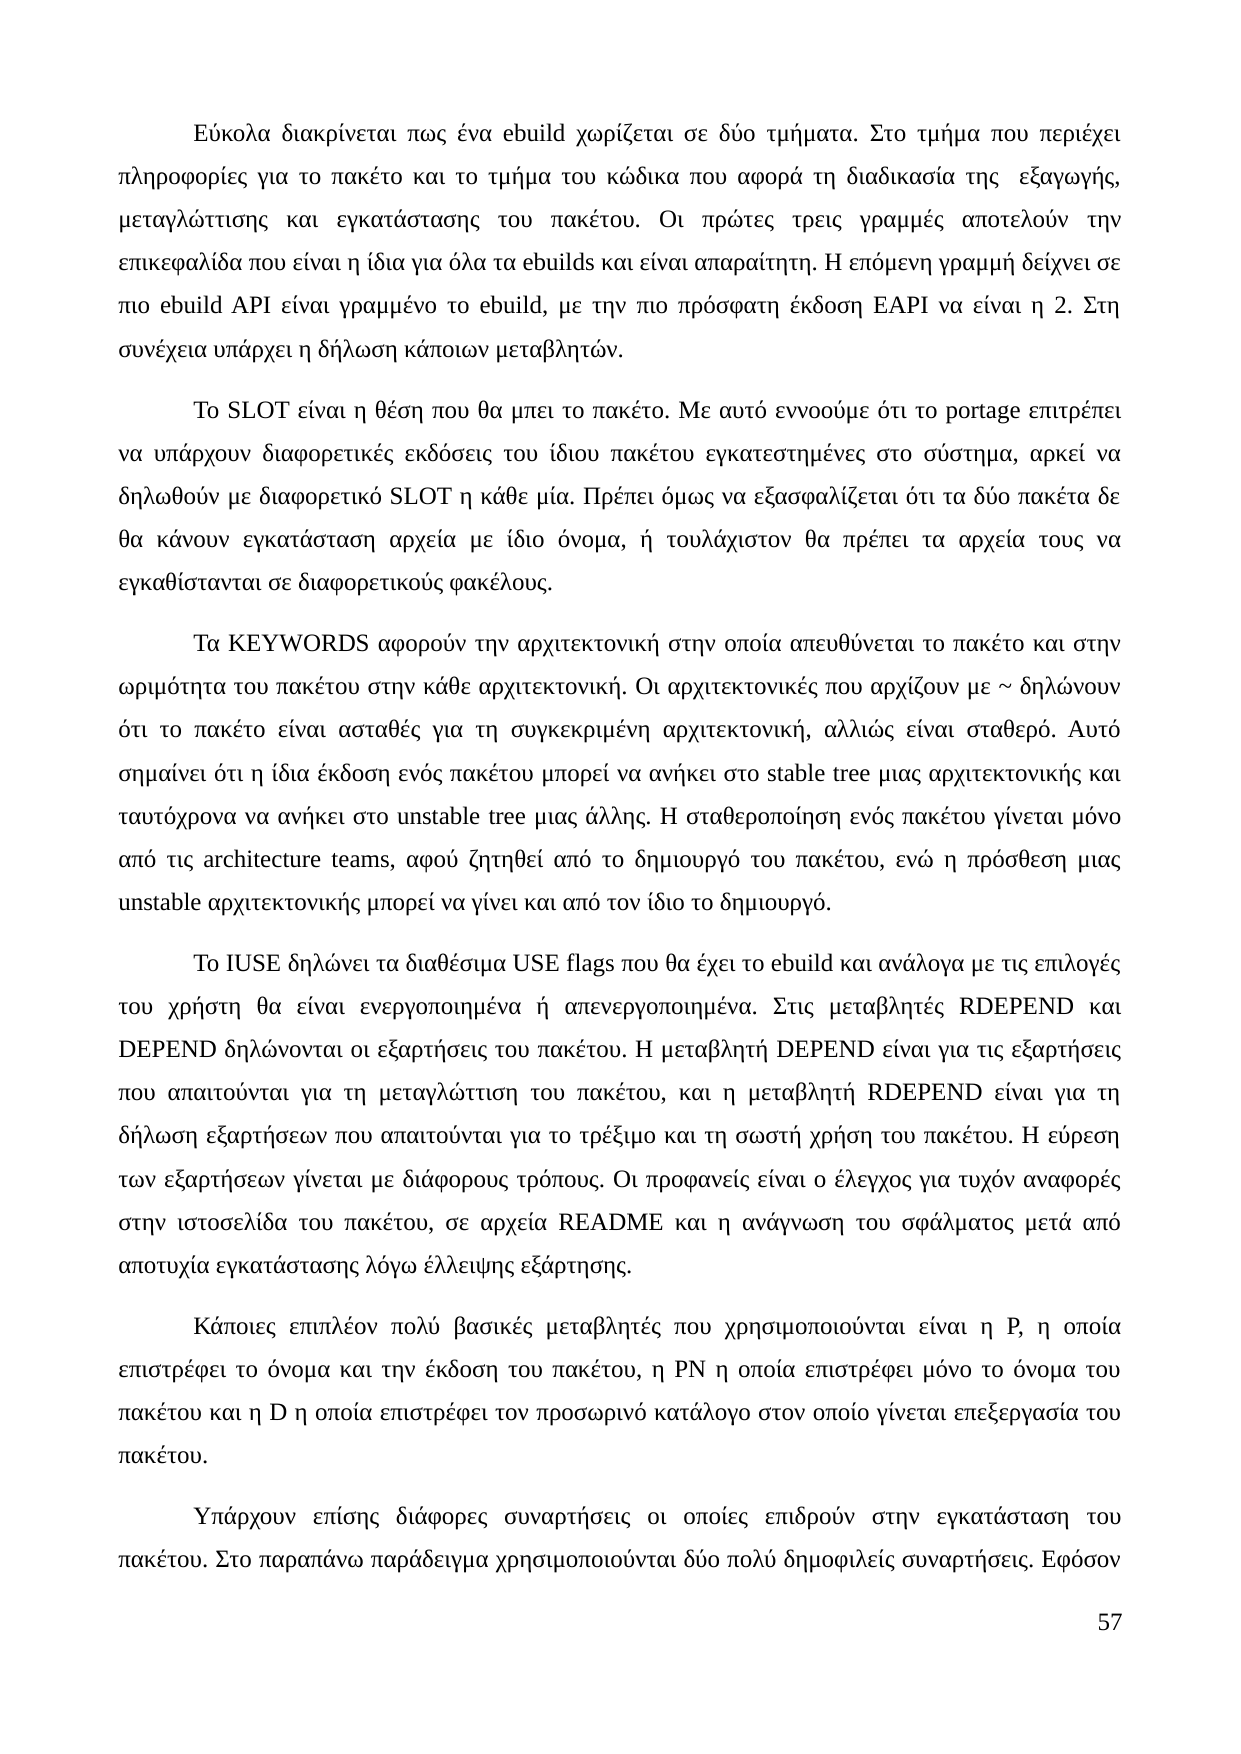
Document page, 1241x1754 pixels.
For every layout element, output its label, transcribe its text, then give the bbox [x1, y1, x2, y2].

text Εύκολα διακρίνεται πως ένα ebuild χωρίζεται σε δύο τμήματα. Στο τμήμα που περιέχει πληροφορίες για το πακέτο και το τμήμα του κώδικα που αφορά τη διαδικασία της εξαγωγής, μεταγλώττισης και εγκατάστασης του πακέτου. Οι πρώτες τρεις γραμμές αποτελούν την επικεφαλίδα που είναι η ίδια για όλα τα ebuilds και είναι απαραίτητη. Η επόμενη γραμμή δείχνει σε πιο ebuild API είναι γραμμένο το ebuild, με την πιο πρόσφατη έκδοση EAPI να είναι η 2. Στη συνέχεια υπάρχει η δήλωση κάποιων μεταβλητών. [118, 118, 1122, 362]
text Τα KEYWORDS αφορούν την αρχιτεκτονική στην οποία απευθύνεται το πακέτο και στην ωριμότητα του πακέτου στην κάθε αρχιτεκτονική. Οι αρχιτεκτονικές που αρχίζουν με ~ δηλώνουν ότι το πακέτο είναι ασταθές για τη συγκεκριμένη αρχιτεκτονική, αλλιώς είναι σταθερό. Αυτό σημαίνει ότι η ίδια έκδοση ενός πακέτου μπορεί να ανήκει στο stable tree μιας αρχιτεκτονικής και ταυτόχρονα να ανήκει στο unstable tree μιας άλλης. Η σταθεροποίηση ενός πακέτου γίνεται μόνο από τις architecture teams, αφού ζητηθεί από το δημιουργό του πακέτου, ενώ η πρόσθεση μιας unstable αρχιτεκτονικής μπορεί να γίνει και από τον ίδιο το δημιουργό. [118, 628, 1122, 916]
text Το IUSE δηλώνει τα διαθέσιμα USE flags που θα έχει το ebuild και ανάλογα με τις επιλογές του χρήστη θα είναι ενεργοποιημένα ή απενεργοποιημένα. Στις μεταβλητές RDEPEND και DEPEND δηλώνονται οι εξαρτήσεις του πακέτου. Η μεταβλητή DEPEND είναι για τις εξαρτήσεις που απαιτούνται για τη μεταγλώττιση του πακέτου, και η μεταβλητή RDEPEND είναι για τη δήλωση εξαρτήσεων που απαιτούνται για το τρέξιμο και τη σωστή χρήση του πακέτου. Η εύρεση των εξαρτήσεων γίνεται με διάφορους τρόπους. Οι προφανείς είναι ο έλεγχος για τυχόν αναφορές στην ιστοσελίδα του πακέτου, σε αρχεία README και η ανάγνωση του σφάλματος μετά από αποτυχία εγκατάστασης λόγω έλλειψης εξάρτησης. [118, 948, 1122, 1279]
text Κάποιες επιπλέον πολύ βασικές μεταβλητές που χρησιμοποιούνται είναι η P, η οποία επιστρέφει το όνομα και την έκδοση του πακέτου, η PN η οποία επιστρέφει μόνο το όνομα του πακέτου και η D η οποία επιστρέφει τον προσωρινό κατάλογο στον οποίο γίνεται επεξεργασία του πακέτου. [118, 1311, 1122, 1469]
text Το SLOT είναι η θέση που θα μπει το πακέτο. Με αυτό εννοούμε ότι το portage επιτρέπει να υπάρχουν διαφορετικές εκδόσεις του ίδιου πακέτου εγκατεστημένες στο σύστημα, αρκεί να δηλωθούν με διαφορετικό SLOT η κάθε μία. Πρέπει όμως να εξασφαλίζεται ότι τα δύο πακέτα δε θα κάνουν εγκατάσταση αρχεία με ίδιο όνομα, ή τουλάχιστον θα πρέπει τα αρχεία τους να εγκαθίστανται σε διαφορετικούς φακέλους. [118, 395, 1122, 596]
text Υπάρχουν επίσης διάφορες συναρτήσεις οι οποίες επιδρούν στην εγκατάσταση του πακέτου. Στο παραπάνω παράδειγμα χρησιμοποιούνται δύο πολύ δημοφιλείς συναρτήσεις. Εφόσον [118, 1501, 1122, 1573]
